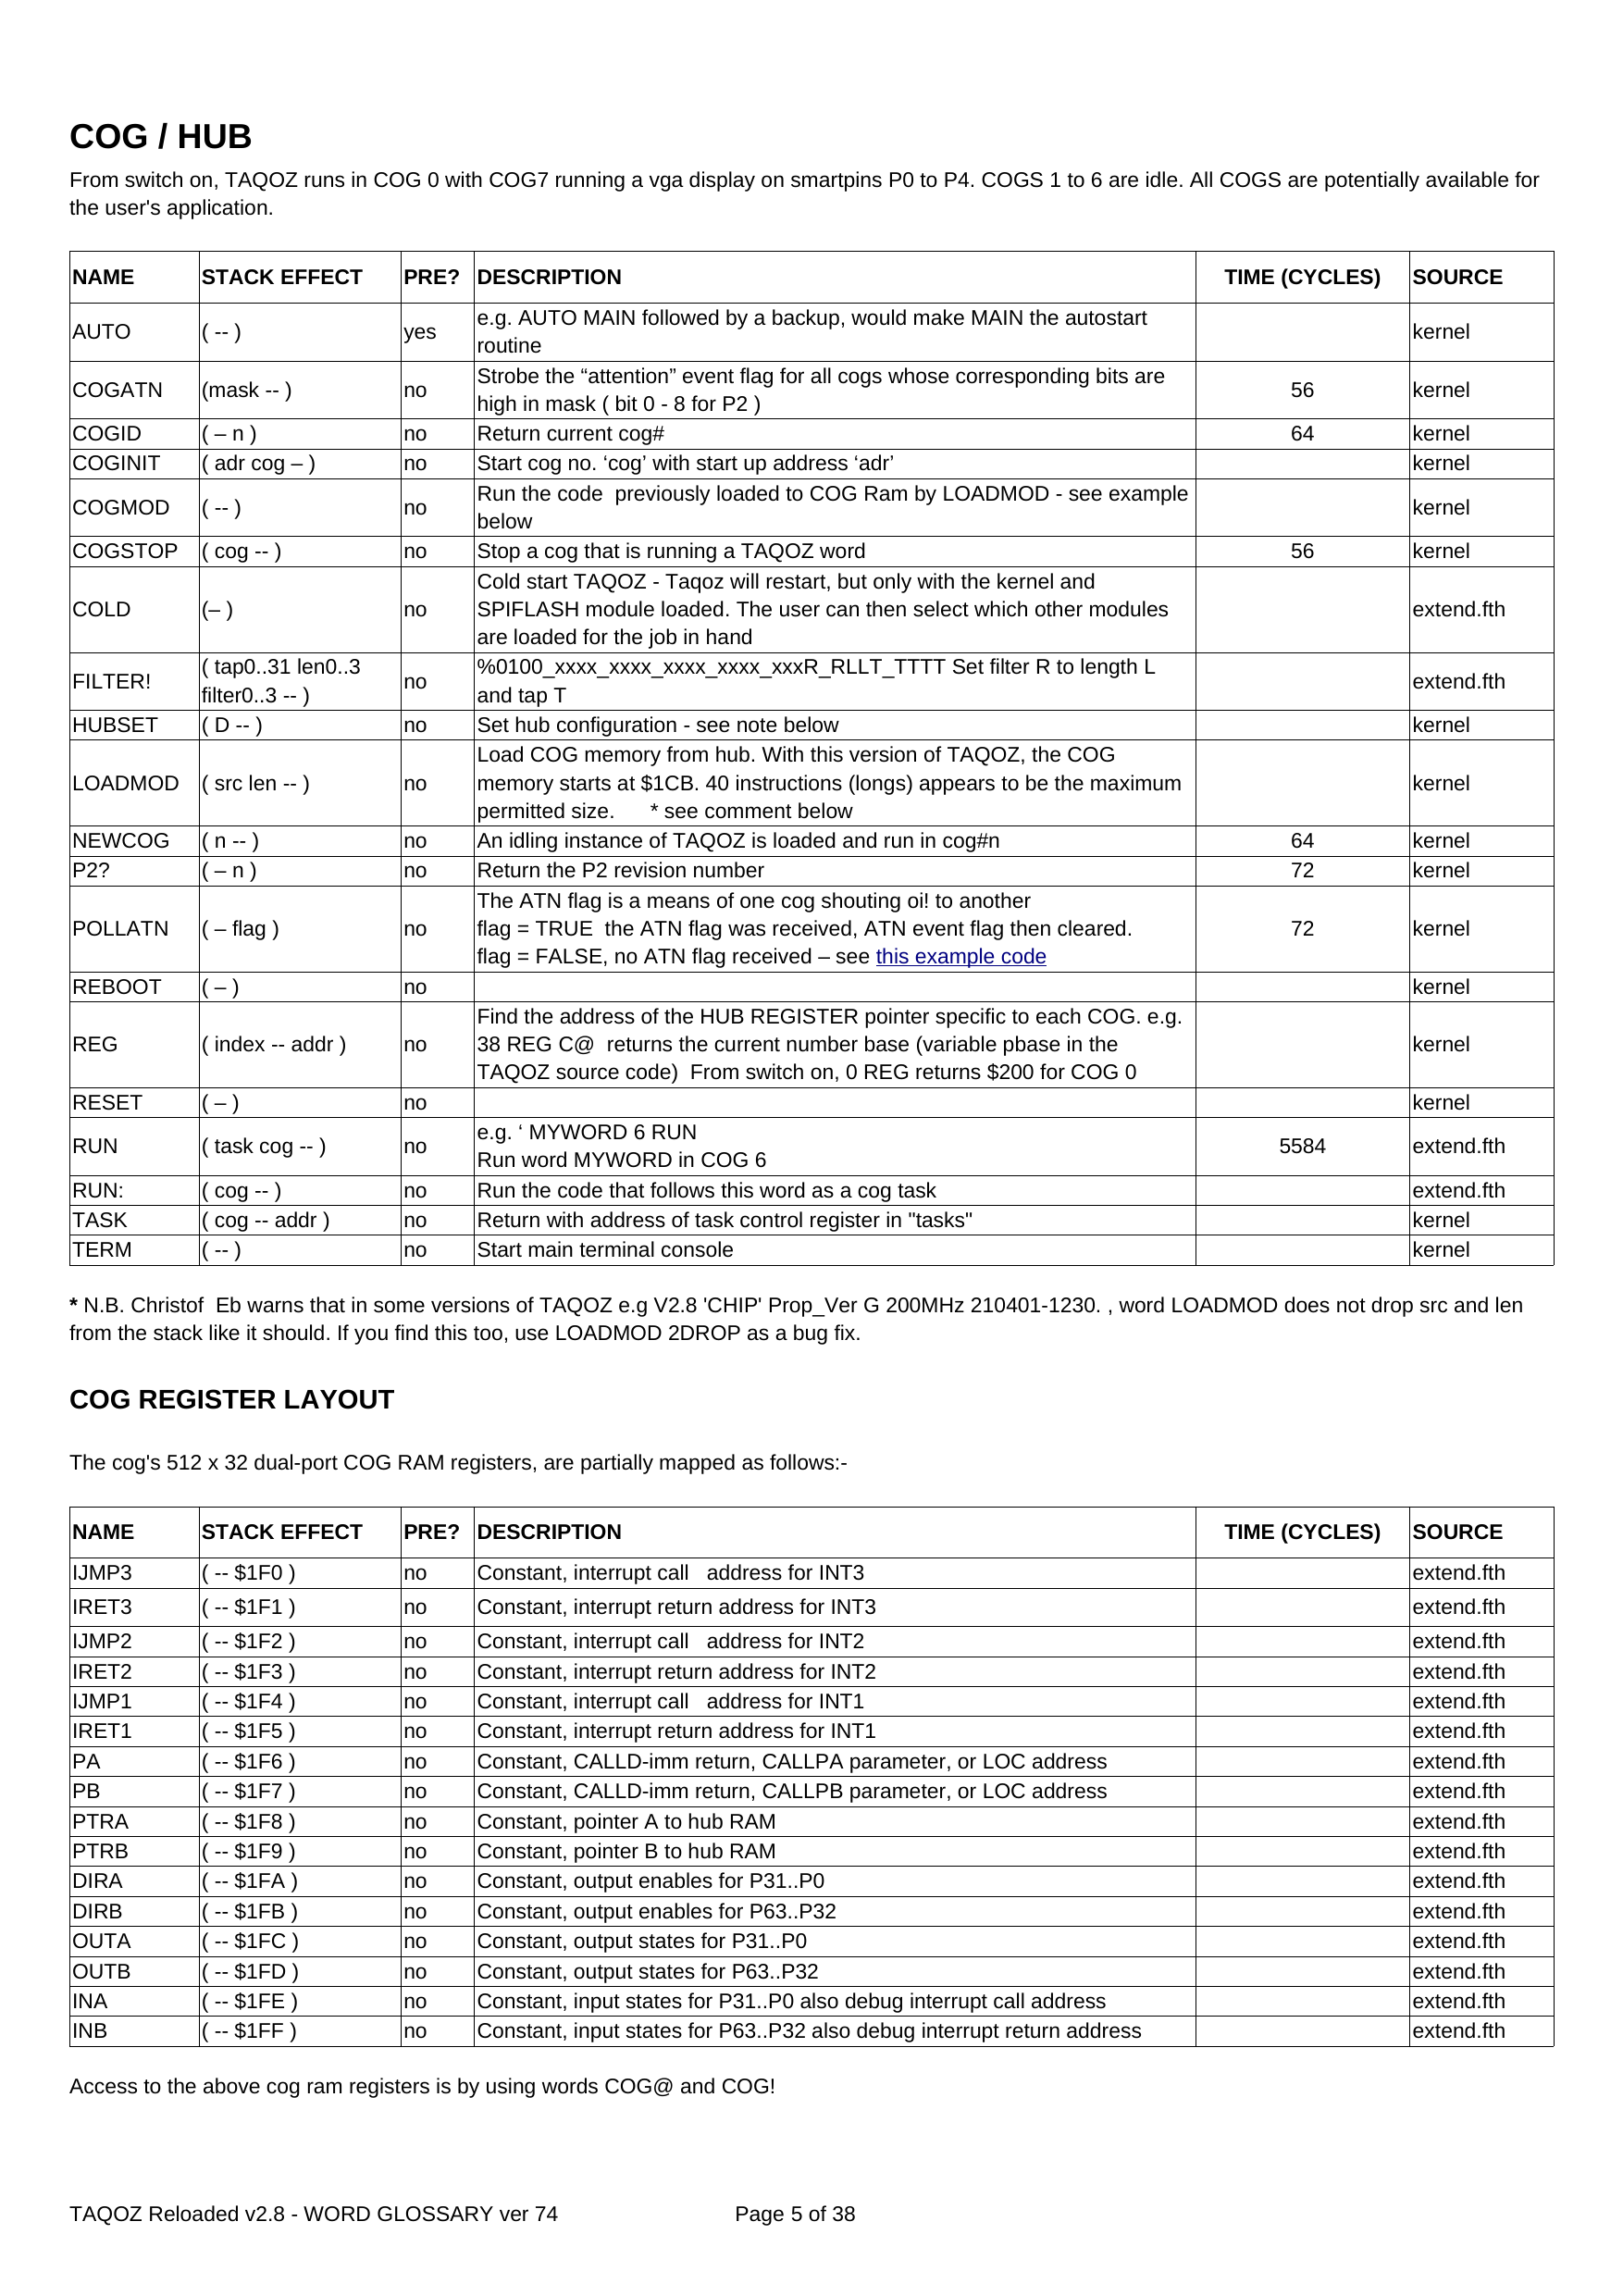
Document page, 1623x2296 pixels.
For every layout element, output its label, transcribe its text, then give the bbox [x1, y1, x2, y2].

table_cell ( -- $1FC ) [200, 1927, 401, 1955]
table_cell no [402, 1717, 474, 1746]
table_cell 64 [1196, 826, 1409, 855]
table_cell extend.fth [1410, 1717, 1554, 1746]
table_header SOURCE [1410, 252, 1554, 303]
table_cell COGATN [70, 362, 199, 418]
table_cell ( cog -- ) [200, 1176, 401, 1205]
table_cell no [402, 479, 474, 536]
table_cell RUN [70, 1118, 199, 1174]
table_cell DIRA [70, 1867, 199, 1896]
table_cell NEWCOG [70, 826, 199, 855]
table_cell Constant, output states for P31..P0 [475, 1927, 1196, 1955]
table_cell Load COG memory from hub. With this version of TAQOZ, the COG memory starts at $1CB. 40 instructions (longs) appears to be the maximum permitted size. * see comment below [475, 740, 1196, 825]
table_cell no [402, 450, 474, 478]
table_cell no [402, 1118, 474, 1174]
table_cell ( -- $1F4 ) [200, 1687, 401, 1716]
table_cell FILTER! [70, 653, 199, 710]
table_cell ( -- $1F2 ) [200, 1627, 401, 1656]
table_cell Constant, input states for P31..P0 also debug interrupt call address [475, 1987, 1196, 2016]
table_cell extend.fth [1410, 1897, 1554, 1926]
table_cell [1196, 450, 1409, 478]
table_cell Constant, output enables for P63..P32 [475, 1897, 1196, 1926]
table_cell no [402, 1235, 474, 1265]
table_cell AUTO [70, 304, 199, 360]
table_cell no [402, 1807, 474, 1836]
table_cell RESET [70, 1088, 199, 1117]
table_cell %0100_xxxx_xxxx_xxxx_xxxx_xxxR_RLLT_TTTT Set filter R to length L and tap T [475, 653, 1196, 710]
table_cell extend.fth [1410, 1957, 1554, 1986]
table_cell [1196, 1206, 1409, 1235]
table_cell no [402, 537, 474, 566]
table_cell ( – flag ) [200, 887, 401, 971]
table_cell Constant, interrupt return address for INT1 [475, 1717, 1196, 1746]
table_cell extend.fth [1410, 1687, 1554, 1716]
table_cell Return the P2 revision number [475, 857, 1196, 886]
table_cell ( -- $1F1 ) [200, 1589, 401, 1626]
table_cell 5584 [1196, 1118, 1409, 1174]
table_cell RUN: [70, 1176, 199, 1205]
table_cell ( index -- addr ) [200, 1002, 401, 1087]
table_cell no [402, 1002, 474, 1087]
table_cell no [402, 1687, 474, 1716]
table_cell kernel [1410, 826, 1554, 855]
table_cell [1196, 653, 1409, 710]
table_cell yes [402, 304, 474, 360]
table_cell COGSTOP [70, 537, 199, 566]
table_cell ( – ) [200, 1088, 401, 1117]
table_cell e.g. AUTO MAIN followed by a backup, would make MAIN the autostart routine [475, 304, 1196, 360]
table_cell ( tap0..31 len0..3 filter0..3 -- ) [200, 653, 401, 710]
table_cell ( -- $1F7 ) [200, 1777, 401, 1806]
table_cell Set hub configuration - see note below [475, 711, 1196, 739]
table_header DESCRIPTION [475, 252, 1196, 303]
table_cell no [402, 1987, 474, 2016]
table_cell [1196, 1687, 1409, 1716]
table_cell [1196, 1558, 1409, 1588]
table_header PRE? [402, 252, 474, 303]
table_cell ( -- $1FB ) [200, 1897, 401, 1926]
table_cell ( -- $1F8 ) [200, 1807, 401, 1836]
table_cell extend.fth [1410, 1777, 1554, 1806]
table_cell ( adr cog – ) [200, 450, 401, 478]
table_cell extend.fth [1410, 1627, 1554, 1656]
table_cell [1196, 1987, 1409, 2016]
table_header NAME [70, 252, 199, 303]
table_cell kernel [1410, 857, 1554, 886]
table_cell [1196, 1927, 1409, 1955]
table_cell no [402, 740, 474, 825]
table_cell [475, 1088, 1196, 1117]
table_cell ( -- $1F0 ) [200, 1558, 401, 1588]
table_cell 56 [1196, 362, 1409, 418]
table_cell [1196, 2017, 1409, 2046]
table_cell Constant, interrupt call address for INT3 [475, 1558, 1196, 1588]
table_cell PA [70, 1747, 199, 1776]
table_cell no [402, 1206, 474, 1235]
subtitle COG REGISTER LAYOUT [69, 1384, 1554, 1414]
table_cell IRET1 [70, 1717, 199, 1746]
table_cell INA [70, 1987, 199, 2016]
table_cell [1196, 1867, 1409, 1896]
table_header TIME (CYCLES) [1196, 1508, 1409, 1558]
table_cell [1196, 1957, 1409, 1986]
table_cell Cold start TAQOZ - Taqoz will restart, but only with the kernel and SPIFLASH module loaded. The user can then select which other modules are loaded for the job in hand [475, 567, 1196, 652]
table_cell An idling instance of TAQOZ is loaded and run in cog#n [475, 826, 1196, 855]
table_cell kernel [1410, 740, 1554, 825]
table_cell [1196, 1837, 1409, 1866]
text The cog's 512 x 32 dual-port COG RAM registers, are partially mapped as follows:- [69, 1450, 1554, 1474]
table_cell ( -- $1FA ) [200, 1867, 401, 1896]
table_cell extend.fth [1410, 1987, 1554, 2016]
table_cell Start cog no. ‘cog’ with start up address ‘adr’ [475, 450, 1196, 478]
table_header PRE? [402, 1508, 474, 1558]
table_header TIME (CYCLES) [1196, 252, 1409, 303]
table_cell 64 [1196, 419, 1409, 448]
table_cell no [402, 1777, 474, 1806]
text From switch on, TAQOZ runs in COG 0 with COG7 running a vga display on smartpins P0 to P4. COGS 1 to 6 are idle. All COGS are potentially available for the user's application. [69, 168, 1554, 219]
table_cell [1196, 1747, 1409, 1776]
table_cell REG [70, 1002, 199, 1087]
table_cell [1196, 1589, 1409, 1626]
table_cell Constant, interrupt return address for INT2 [475, 1657, 1196, 1686]
table_cell LOADMOD [70, 740, 199, 825]
table_cell no [402, 419, 474, 448]
table_cell extend.fth [1410, 1589, 1554, 1626]
table_cell no [402, 1176, 474, 1205]
table_header STACK EFFECT [200, 252, 401, 303]
table_cell no [402, 1867, 474, 1896]
table_cell kernel [1410, 1235, 1554, 1265]
table_cell ( cog -- addr ) [200, 1206, 401, 1235]
table_cell extend.fth [1410, 1867, 1554, 1896]
table_cell extend.fth [1410, 1837, 1554, 1866]
table_cell ( -- $1F3 ) [200, 1657, 401, 1686]
table_cell Stop a cog that is running a TAQOZ word [475, 537, 1196, 566]
table_cell ( – n ) [200, 857, 401, 886]
table_cell no [402, 711, 474, 739]
table_cell no [402, 1657, 474, 1686]
table_cell Constant, output enables for P31..P0 [475, 1867, 1196, 1896]
table_cell no [402, 1957, 474, 1986]
table_cell [1196, 1657, 1409, 1686]
table_cell kernel [1410, 887, 1554, 971]
table_cell ( -- ) [200, 1235, 401, 1265]
table_header SOURCE [1410, 1508, 1554, 1558]
table_cell [1196, 711, 1409, 739]
table_cell Constant, CALLD-imm return, CALLPA parameter, or LOC address [475, 1747, 1196, 1776]
table_cell ( -- $1FE ) [200, 1987, 401, 2016]
table_cell TASK [70, 1206, 199, 1235]
table_cell IJMP1 [70, 1687, 199, 1716]
table_cell Constant, input states for P63..P32 also debug interrupt return address [475, 2017, 1196, 2046]
table_cell IJMP3 [70, 1558, 199, 1588]
table_cell 72 [1196, 887, 1409, 971]
table_cell IJMP2 [70, 1627, 199, 1656]
table_cell Constant, interrupt call address for INT2 [475, 1627, 1196, 1656]
table_cell [1196, 740, 1409, 825]
table_cell ( -- ) [200, 304, 401, 360]
table_cell extend.fth [1410, 653, 1554, 710]
table_cell [1196, 1176, 1409, 1205]
table_cell extend.fth [1410, 1558, 1554, 1588]
table_cell PTRA [70, 1807, 199, 1836]
table_cell Constant, interrupt return address for INT3 [475, 1589, 1196, 1626]
table_cell Find the address of the HUB REGISTER pointer specific to each COG. e.g. 38 REG C@ returns the current number base (variable pbase in the TAQOZ source code) From switch on, 0 REG returns $200 for COG 0 [475, 1002, 1196, 1087]
table_cell OUTB [70, 1957, 199, 1986]
table_cell no [402, 362, 474, 418]
table_cell Return current cog# [475, 419, 1196, 448]
table_cell OUTA [70, 1927, 199, 1955]
table_cell [1196, 1777, 1409, 1806]
table_cell no [402, 1747, 474, 1776]
table_header NAME [70, 1508, 199, 1558]
table_cell ( src len -- ) [200, 740, 401, 825]
table_cell Strobe the “attention” event flag for all cogs whose corresponding bits are high in mask ( bit 0 - 8 for P2 ) [475, 362, 1196, 418]
table_cell PTRB [70, 1837, 199, 1866]
table_cell kernel [1410, 304, 1554, 360]
table_cell [1196, 304, 1409, 360]
table_cell extend.fth [1410, 1807, 1554, 1836]
table_cell extend.fth [1410, 1747, 1554, 1776]
table_cell no [402, 1927, 474, 1955]
table_cell kernel [1410, 362, 1554, 418]
table_cell kernel [1410, 537, 1554, 566]
table_cell [1196, 1235, 1409, 1265]
table_cell Run the code that follows this word as a cog task [475, 1176, 1196, 1205]
table_cell ( – ) [200, 973, 401, 1001]
table_cell 56 [1196, 537, 1409, 566]
table_cell ( -- $1F6 ) [200, 1747, 401, 1776]
table_cell [1196, 973, 1409, 1001]
table_cell kernel [1410, 450, 1554, 478]
table_cell REBOOT [70, 973, 199, 1001]
text * N.B. Christof Eb warns that in some versions of TAQOZ e.g V2.8 'CHIP' Prop_Ver G 200MHz 210401-1230. , word LOADMOD does not drop src and len from the stack like it should. If you find this too, use LOADMOD 2DROP as a bug fix. [69, 1293, 1554, 1346]
table_cell kernel [1410, 1088, 1554, 1117]
table_cell [1196, 1627, 1409, 1656]
table_cell 72 [1196, 857, 1409, 886]
table_cell IRET2 [70, 1657, 199, 1686]
table_cell COGID [70, 419, 199, 448]
table_cell Start main terminal console [475, 1235, 1196, 1265]
table_cell ( task cog -- ) [200, 1118, 401, 1174]
table_cell COGINIT [70, 450, 199, 478]
table_cell ( -- $1F9 ) [200, 1837, 401, 1866]
table_cell Constant, CALLD-imm return, CALLPB parameter, or LOC address [475, 1777, 1196, 1806]
table_cell ( -- $1FF ) [200, 2017, 401, 2046]
table_cell no [402, 1088, 474, 1117]
table_cell Constant, pointer A to hub RAM [475, 1807, 1196, 1836]
table_cell [1196, 1088, 1409, 1117]
table_cell no [402, 857, 474, 886]
table_cell no [402, 1897, 474, 1926]
table_cell no [402, 2017, 474, 2046]
table_cell no [402, 1627, 474, 1656]
table_cell (mask -- ) [200, 362, 401, 418]
table_cell ( -- $1FD ) [200, 1957, 401, 1986]
table_cell extend.fth [1410, 1927, 1554, 1955]
table_cell COLD [70, 567, 199, 652]
table_cell no [402, 567, 474, 652]
table_cell [475, 973, 1196, 1001]
subtitle COG / HUB [69, 116, 1554, 155]
table_cell kernel [1410, 1206, 1554, 1235]
table_cell extend.fth [1410, 1176, 1554, 1205]
table_cell [1196, 567, 1409, 652]
table_cell TERM [70, 1235, 199, 1265]
table_cell no [402, 1589, 474, 1626]
table_cell [1196, 479, 1409, 536]
table_cell no [402, 887, 474, 971]
table_cell HUBSET [70, 711, 199, 739]
table_cell no [402, 826, 474, 855]
table_cell Run the code previously loaded to COG Ram by LOADMOD - see example below [475, 479, 1196, 536]
table_cell (– ) [200, 567, 401, 652]
table_cell kernel [1410, 711, 1554, 739]
table_cell kernel [1410, 973, 1554, 1001]
table_cell Constant, output states for P63..P32 [475, 1957, 1196, 1986]
table_cell [1196, 1897, 1409, 1926]
table_cell [1196, 1807, 1409, 1836]
table_cell extend.fth [1410, 1657, 1554, 1686]
table_cell no [402, 1837, 474, 1866]
table_cell POLLATN [70, 887, 199, 971]
table_cell ( -- $1F5 ) [200, 1717, 401, 1746]
table_header DESCRIPTION [475, 1508, 1196, 1558]
table_cell e.g. ‘ MYWORD 6 RUN Run word MYWORD in COG 6 [475, 1118, 1196, 1174]
table_cell Constant, pointer B to hub RAM [475, 1837, 1196, 1866]
table_cell COGMOD [70, 479, 199, 536]
table_cell no [402, 1558, 474, 1588]
table_cell INB [70, 2017, 199, 2046]
table_cell DIRB [70, 1897, 199, 1926]
table_cell extend.fth [1410, 1118, 1554, 1174]
table_cell extend.fth [1410, 567, 1554, 652]
table_cell kernel [1410, 1002, 1554, 1087]
table_cell kernel [1410, 479, 1554, 536]
table_cell [1196, 1717, 1409, 1746]
table_cell Constant, interrupt call address for INT1 [475, 1687, 1196, 1716]
table_cell ( D -- ) [200, 711, 401, 739]
table_cell ( -- ) [200, 479, 401, 536]
table_cell ( cog -- ) [200, 537, 401, 566]
table_cell IRET3 [70, 1589, 199, 1626]
table_cell PB [70, 1777, 199, 1806]
table_header STACK EFFECT [200, 1508, 401, 1558]
table_cell Return with address of task control register in "tasks" [475, 1206, 1196, 1235]
table_cell ( – n ) [200, 419, 401, 448]
table_cell P2? [70, 857, 199, 886]
table_cell [1196, 1002, 1409, 1087]
text Access to the above cog ram registers is by using words COG@ and COG! [69, 2074, 1554, 2098]
table_cell no [402, 973, 474, 1001]
table_cell The ATN flag is a means of one cog shouting oi! to another flag = TRUE the ATN flag was received, ATN event flag then cleared. flag = FALSE, no ATN flag received – see this example code [475, 887, 1196, 971]
table_cell ( n -- ) [200, 826, 401, 855]
table_cell extend.fth [1410, 2017, 1554, 2046]
table_cell kernel [1410, 419, 1554, 448]
table_cell no [402, 653, 474, 710]
